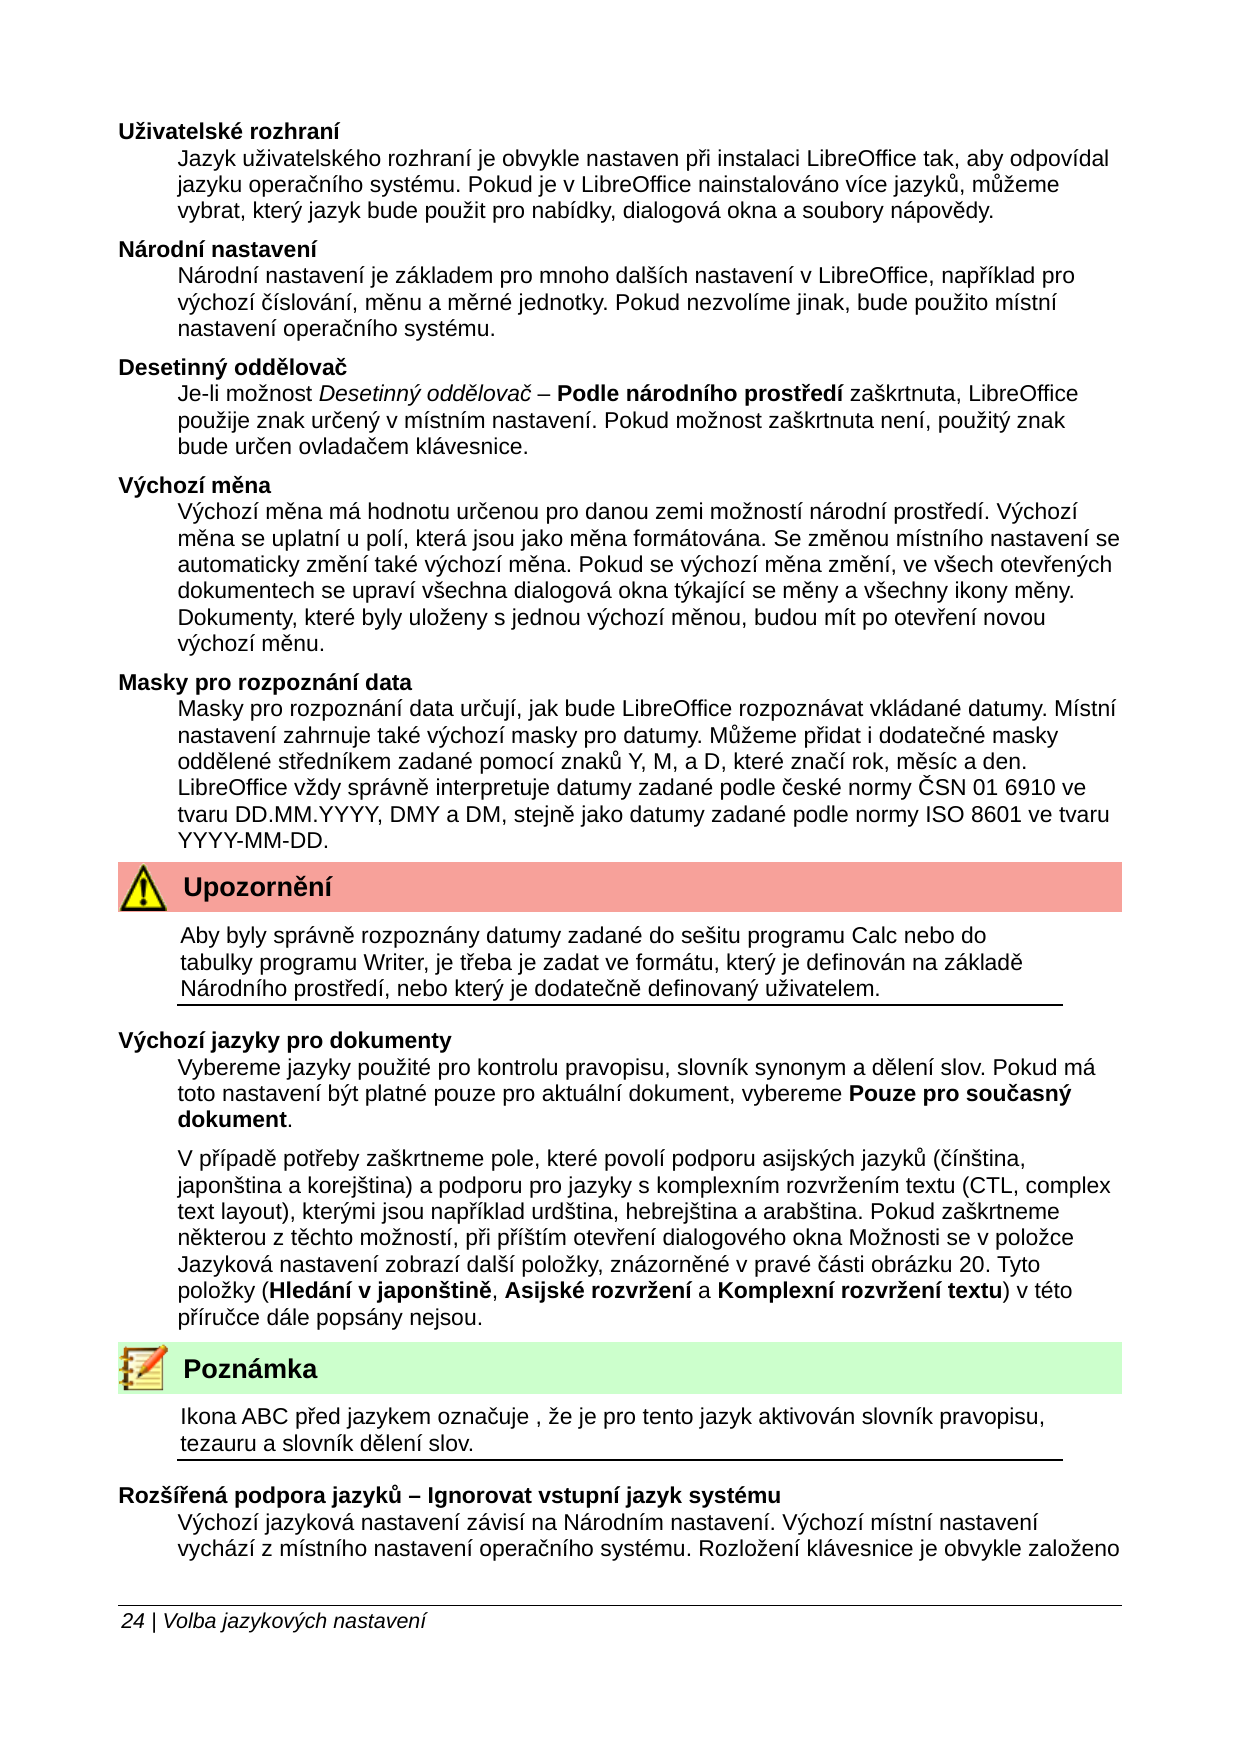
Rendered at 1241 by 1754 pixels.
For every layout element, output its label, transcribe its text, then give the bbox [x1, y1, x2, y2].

text Ikona ABC před jazykem označuje , že je pro tento jazyk aktivován slovník pravopisu, tezauru a slovník dělení slov. [177, 1400, 1063, 1459]
text Výchozí jazyková nastavení závisí na Národním nastavení. Výchozí místní nastavení vychází z místního nastavení operačního systému. Rozložení klávesnice je obvykle založeno [177, 1508, 1122, 1561]
picture [119, 1343, 170, 1394]
text Výchozí jazyky pro dokumenty [118, 1027, 1122, 1054]
text V případě potřeby zaškrtneme pole, které povolí podporu asijských jazyků (čínština, japonština a korejština) a podporu pro jazyky s komplexním rozvržením textu (CTL, complex text layout), kterými jsou například urdština, hebrejština a arabština. Pokud zaškrtneme některou z těchto možností, při příštím otevření dialogového okna Možnosti se v položce Jazyková nastavení zobrazí další položky, znázorněné v pravé části obrázku 20. Tyto položky (Hledání v japonštině, Asijské rozvržení a Komplexní rozvržení textu) v této příručce dále popsány nejsou. [177, 1145, 1122, 1330]
text Uživatelské rozhraní [118, 118, 1122, 144]
text Je-li možnost Desetinný oddělovač – Podle národního prostředí zaškrtnuta, LibreOffice použije znak určený v místním nastavení. Pokud možnost zaškrtnuta není, použitý znak bude určen ovladačem klávesnice. [177, 380, 1122, 459]
text Masky pro rozpoznání data určují, jak bude LibreOffice rozpoznávat vkládané datumy. Místní nastavení zahrnuje také výchozí masky pro datumy. Můžeme přidat i dodatečné masky oddělené středníkem zadané pomocí znaků Y, M, a D, které značí rok, měsíc a den. LibreOffice vždy správně interpretuje datumy zadané podle české normy ČSN 01 6910 ve tvaru DD.MM.YYYY, DMY a DM, stejně jako datumy zadané podle normy ISO 8601 ve tvaru YYYY-MM-DD. [177, 695, 1122, 853]
text Výchozí měna [118, 472, 1122, 498]
text Aby byly správně rozpoznány datumy zadané do sešitu programu Calc nebo do tabulky programu Writer, je třeba je zadat ve formátu, který je definován na základě Národního prostředí, nebo který je dodatečně definovaný uživatelem. [177, 919, 1063, 1004]
subtitle Upozornění [118, 862, 1122, 912]
text Národní nastavení [118, 236, 1122, 262]
text Jazyk uživatelského rozhraní je obvykle nastaven při instalaci LibreOffice tak, aby odpovídal jazyku operačního systému. Pokud je v LibreOffice nainstalováno více jazyků, můžeme vybrat, který jazyk bude použit pro nabídky, dialogová okna a soubory nápovědy. [177, 144, 1122, 223]
text Národní nastavení je základem pro mnoho dalších nastavení v LibreOffice, například pro výchozí číslování, měnu a měrné jednotky. Pokud nezvolíme jinak, bude použito ​​místní nastavení operačního systému. [177, 262, 1122, 341]
text Vybereme jazyky použité pro kontrolu pravopisu, slovník synonym a dělení slov. Pokud má toto nastavení být platné pouze pro aktuální dokument, vybereme Pouze pro současný dokument. [177, 1054, 1122, 1133]
picture [119, 863, 167, 911]
text Masky pro rozpoznání data [118, 669, 1122, 695]
text Rozšířená podpora jazyků – Ignorovat vstupní jazyk systému [118, 1482, 1122, 1508]
text Desetinný oddělovač [118, 354, 1122, 380]
subtitle Poznámka [118, 1342, 1122, 1394]
text Výchozí měna má hodnotu určenou pro danou zemi možností národní prostředí. Výchozí měna se uplatní u polí, která jsou jako měna formátována. Se změnou místního nastavení se automaticky změní také výchozí měna. Pokud se výchozí měna změní, ve všech otevřených dokumentech se upraví všechna dialogová okna týkající se měny a všechny ikony měny. Dokumenty, které byly uloženy s jednou výchozí měnou, budou mít po otevření novou výchozí měnu. [177, 498, 1122, 656]
